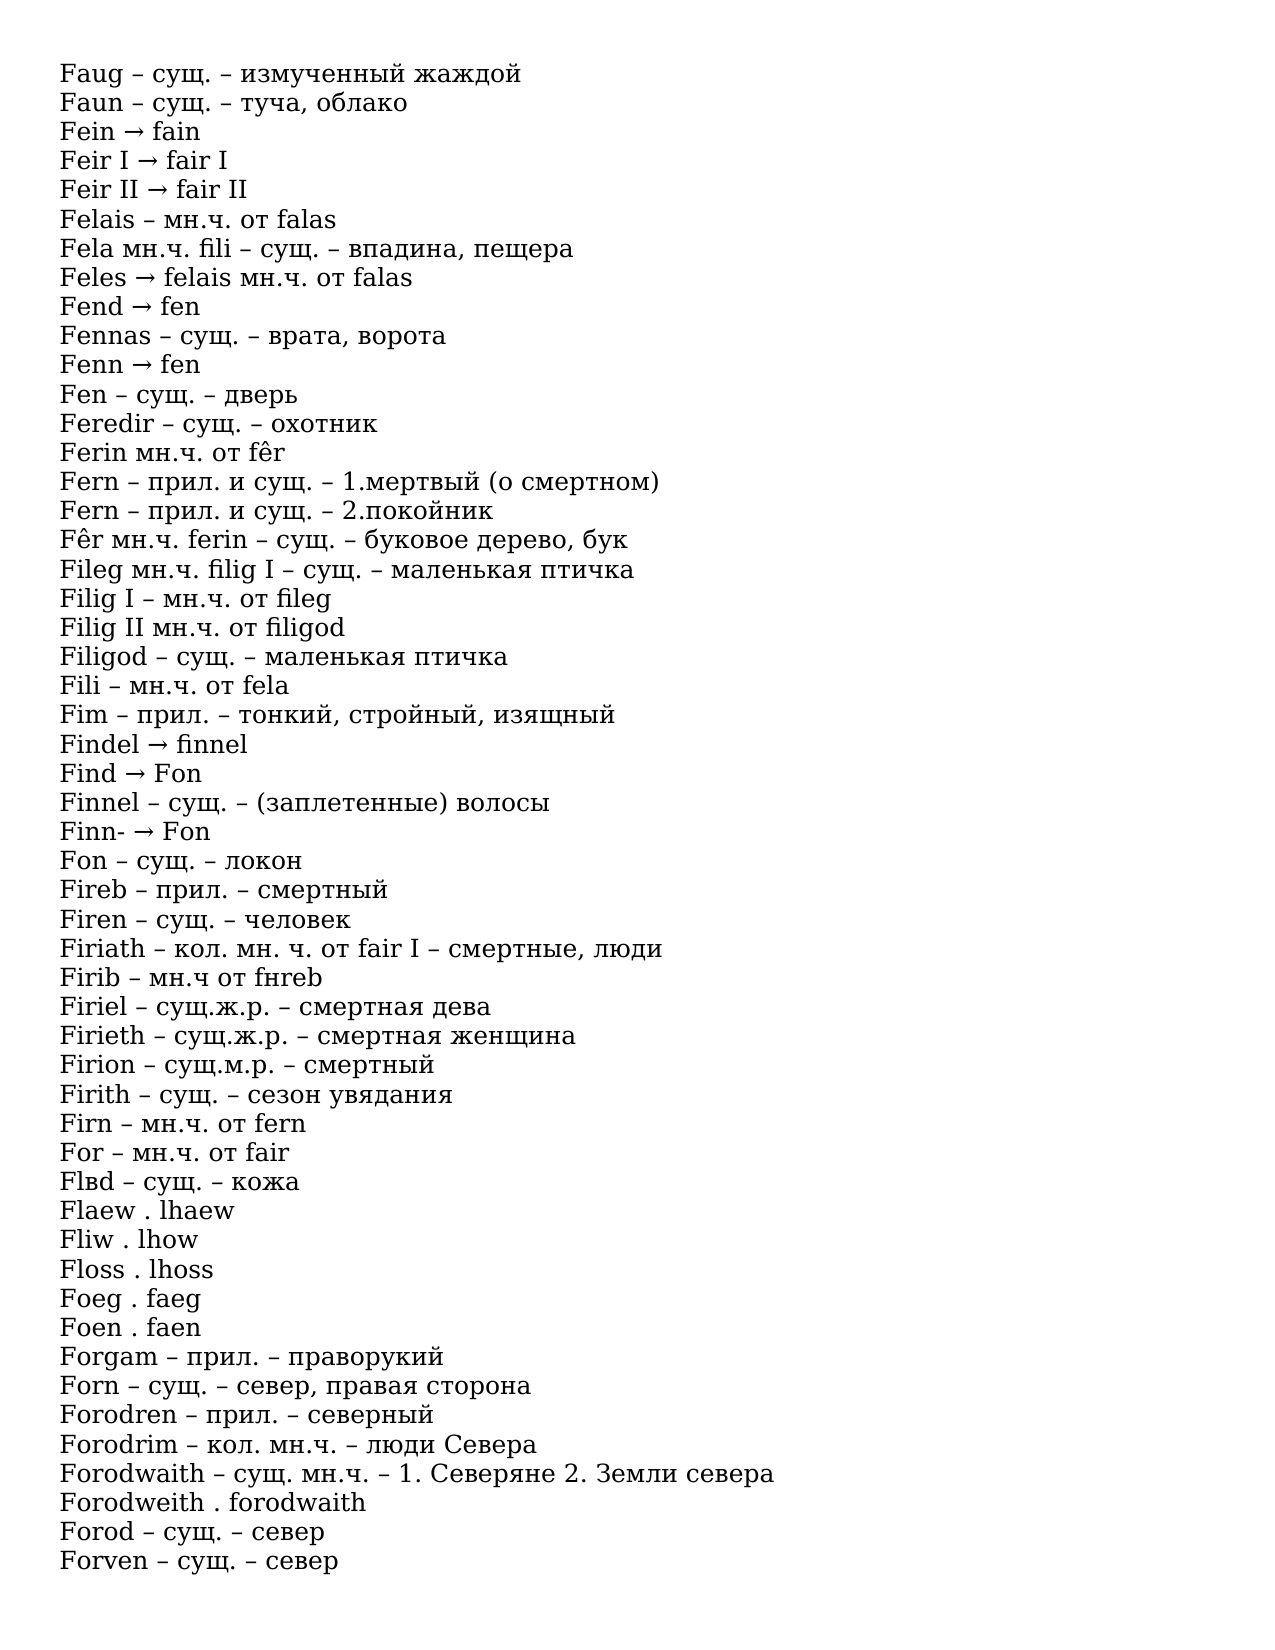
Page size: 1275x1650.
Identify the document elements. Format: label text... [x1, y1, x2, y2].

text Filig II мн.ч. от filigod [59, 613, 1216, 642]
text Fileg мн.ч. filig I – сущ. – маленькая птичка [59, 555, 1216, 584]
text Forodren – прил. – северный [59, 1401, 1216, 1430]
text Feredir – сущ. – охотник [59, 409, 1216, 438]
text Finn- → Fоn [59, 817, 1216, 847]
text Firen – сущ. – человек [59, 905, 1216, 934]
text Ferin мн.ч. от fêr [59, 438, 1216, 467]
text Find → Fоn [59, 759, 1216, 788]
text Feles → felais мн.ч. от falas [59, 263, 1216, 292]
text Fennas – сущ. – врата, ворота [59, 322, 1216, 351]
text Feir I → fair I [59, 147, 1216, 176]
text Filigod – сущ. – маленькая птичка [59, 642, 1216, 672]
text Forod – сущ. – север [59, 1517, 1216, 1547]
text Flaew . lhaew [59, 1197, 1216, 1226]
text Flвd – сущ. – кожа [59, 1167, 1216, 1197]
text Forn – сущ. – север, правая сторона [59, 1372, 1216, 1401]
text Firith – сущ. – сезон увядания [59, 1080, 1216, 1109]
text Forodrim – кол. мн.ч. – люди Севера [59, 1430, 1216, 1459]
text Fern – прил. и сущ. – 2.покойник [59, 497, 1216, 526]
text Fоn – сущ. – локон [59, 847, 1216, 876]
text Forgam – прил. – праворукий [59, 1342, 1216, 1372]
text Fen – сущ. – дверь [59, 380, 1216, 409]
text Floss . lhoss [59, 1255, 1216, 1284]
text Firib – мн.ч от fнreb [59, 963, 1216, 992]
text Fein → fain [59, 117, 1216, 147]
text Firieth – сущ.ж.р. – смертная женщина [59, 1022, 1216, 1051]
text Fim – прил. – тонкий, стройный, изящный [59, 701, 1216, 730]
text Firn – мн.ч. от fern [59, 1109, 1216, 1138]
text Foen . faen [59, 1313, 1216, 1342]
text Fireb – прил. – смертный [59, 876, 1216, 905]
text Feir II → fair II [59, 176, 1216, 205]
text Fela мн.ч. fili – сущ. – впадина, пещера [59, 234, 1216, 263]
text Forodwaith – сущ. мн.ч. – 1. Северяне 2. Земли севера [59, 1459, 1216, 1488]
text Finnel – сущ. – (заплетенные) волосы [59, 788, 1216, 817]
text Fenn → fen [59, 351, 1216, 380]
text Forven – сущ. – север [59, 1547, 1216, 1576]
text Forodweith . forodwaith [59, 1488, 1216, 1517]
text Fend → fen [59, 292, 1216, 322]
text Fêr мн.ч. ferin – сущ. – буковое дерево, бук [59, 526, 1216, 555]
text Findel → finnel [59, 730, 1216, 759]
text Firion – сущ.м.р. – смертный [59, 1051, 1216, 1080]
text Firiel – сущ.ж.р. – смертная дева [59, 992, 1216, 1022]
text Felais – мн.ч. от falas [59, 205, 1216, 234]
text Fоr – мн.ч. от fair [59, 1138, 1216, 1167]
text Fili – мн.ч. от fela [59, 672, 1216, 701]
text Fern – прил. и сущ. – 1.мертвый (о смертном) [59, 467, 1216, 497]
text Filig I – мн.ч. от fileg [59, 584, 1216, 613]
text Fliw . lhоw [59, 1226, 1216, 1255]
text Firiath – кол. мн. ч. от fair I – смертные, люди [59, 934, 1216, 963]
text Foeg . faeg [59, 1284, 1216, 1313]
text Faug – сущ. – измученный жаждой [59, 59, 1216, 88]
text Faun – сущ. – туча, облако [59, 88, 1216, 117]
